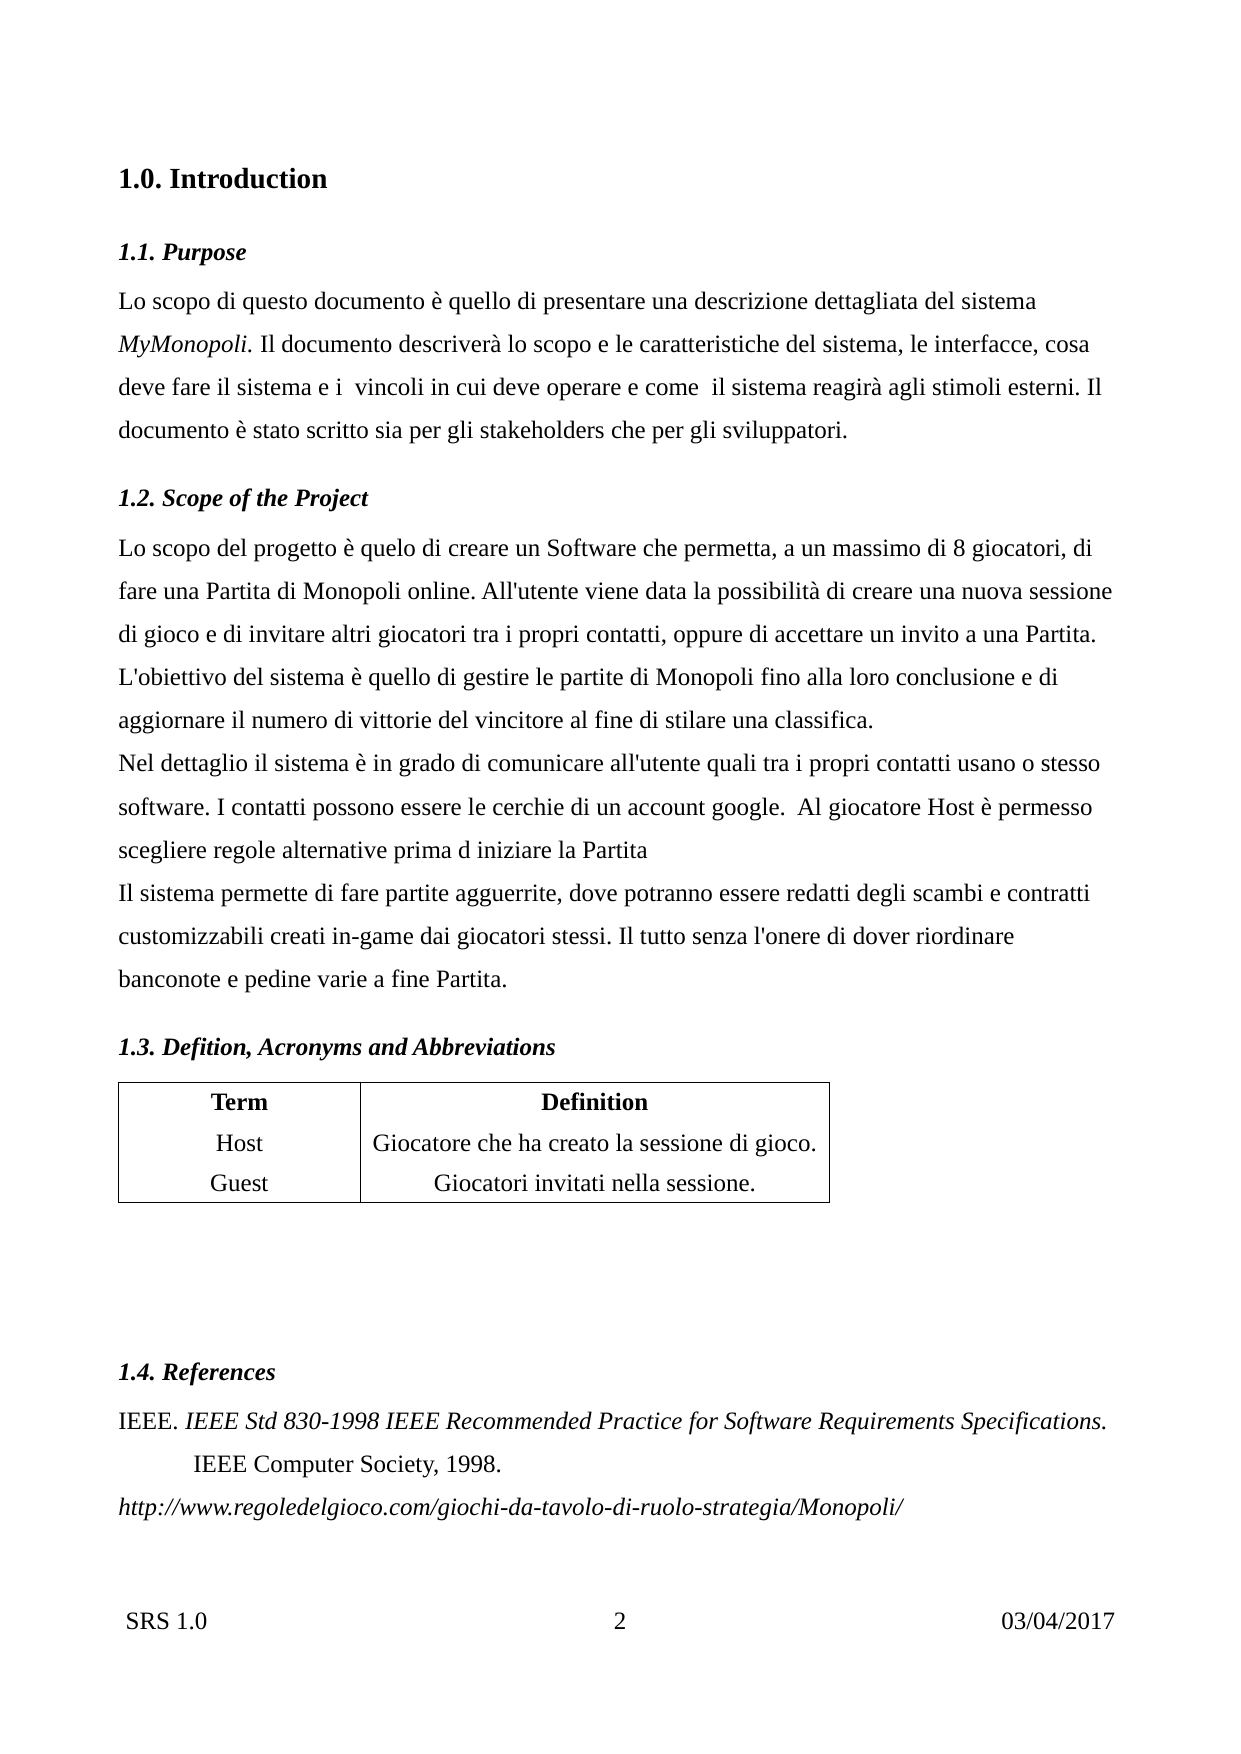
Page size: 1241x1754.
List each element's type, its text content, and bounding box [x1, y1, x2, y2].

text Lo scopo di questo documento è quello di presentare una descrizione dettagliata del sistema MyMonopoli. Il documento descriverà lo scopo e le caratteristiche del sistema, le interfacce, cosa deve fare il sistema e i vincoli in cui deve operare e come il sistema reagirà agli stimoli esterni. Il documento è stato scritto sia per gli stakeholders che per gli sviluppatori. [118, 286, 1122, 444]
table_cell Host [119, 1122, 360, 1162]
table_header Term [119, 1083, 360, 1122]
table_header Definition [361, 1083, 829, 1122]
subtitle 1.1. Purpose [118, 237, 1122, 265]
table_cell Guest [119, 1162, 360, 1202]
subtitle 1.3. Defition, Acronyms and Abbreviations [118, 1032, 1122, 1061]
text Il sistema permette di fare partite agguerrite, dove potranno essere redatti degli scambi e contratti customizzabili creati in-game dai giocatori stessi. Il tutto senza l'onere di dover riordinare banconote e pedine varie a fine Partita. [118, 878, 1122, 993]
text http://www.regoledelgioco.com/giochi-da-tavolo-di-ruolo-strategia/Monopoli/ [118, 1492, 1122, 1521]
subtitle 1.2. Scope of the Project [118, 483, 1122, 512]
table_cell Giocatori invitati nella sessione. [361, 1162, 829, 1202]
table_cell Giocatore che ha creato la sessione di gioco. [361, 1122, 829, 1162]
subtitle 1.4. References [118, 1357, 1122, 1386]
text Lo scopo del progetto è quelo di creare un Software che permetta, a un massimo di 8 giocatori, di fare una Partita di Monopoli online. All'utente viene data la possibilità di creare una nuova sessione di gioco e di invitare altri giocatori tra i propri contatti, oppure di accettare un invito a una Partita. [118, 533, 1122, 648]
text IEEE. IEEE Std 830-1998 IEEE Recommended Practice for Software Requirements Specifications. IEEE Computer Society, 1998. [118, 1406, 1122, 1478]
subtitle 1.0. Introduction [118, 161, 1122, 195]
text L'obiettivo del sistema è quello di gestire le partite di Monopoli fino alla loro conclusione e di aggiornare il numero di vittorie del vincitore al fine di stilare una classifica. [118, 662, 1122, 734]
text Nel dettaglio il sistema è in grado di comunicare all'utente quali tra i propri contatti usano o stesso software. I contatti possono essere le cerchie di un account google. Al giocatore Host è permesso scegliere regole alternative prima d iniziare la Partita [118, 748, 1122, 863]
